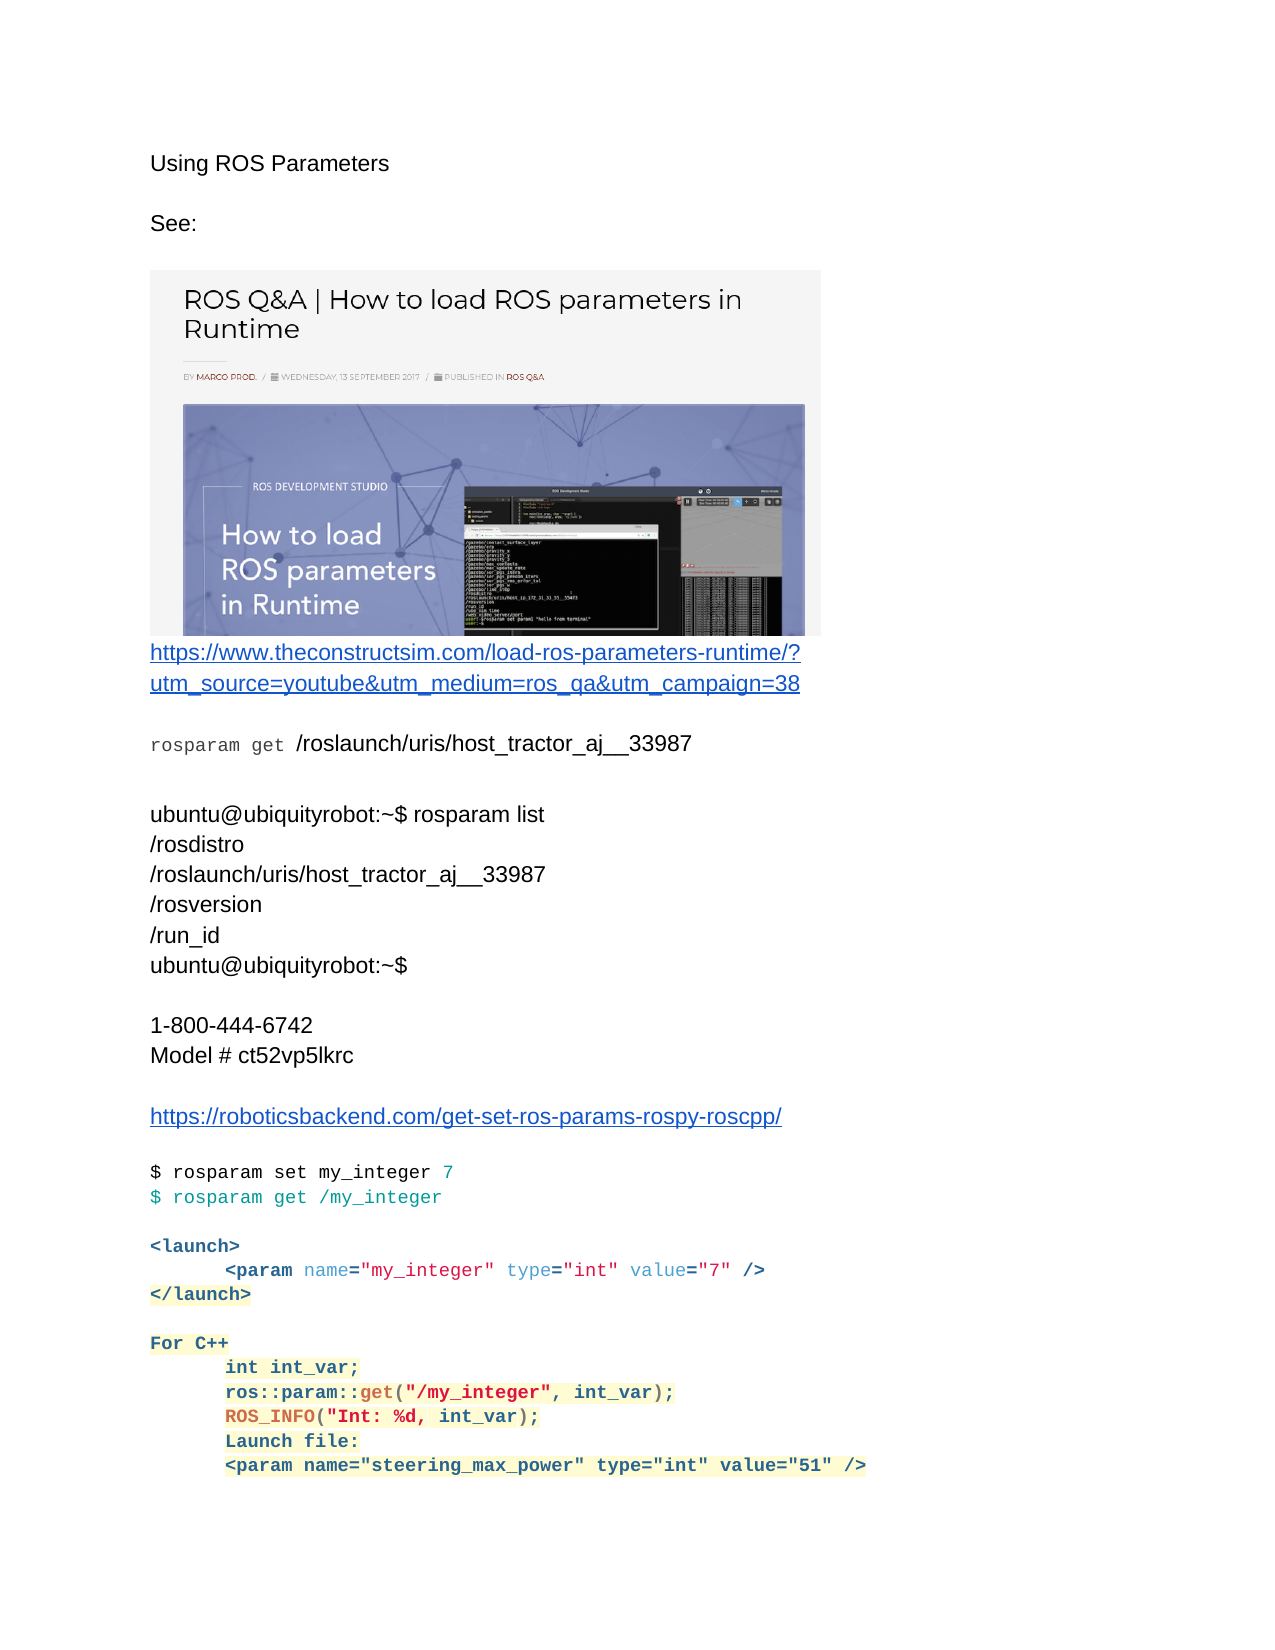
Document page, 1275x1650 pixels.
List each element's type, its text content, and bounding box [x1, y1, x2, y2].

text /roslaunch/uris/host_tractor_aj__33987 [150, 861, 1125, 887]
text Model # ct52vp5lkrc [150, 1042, 1125, 1069]
text Using ROS Parameters [150, 150, 1125, 176]
text <param name="my_integer" type="int" value="7" /> [150, 1261, 1125, 1282]
text ubuntu@ubiquityrobot:~$ rosparam list [150, 801, 1125, 827]
text /rosdistro [150, 831, 1125, 857]
picture [150, 270, 822, 636]
text ros::param::get("/my_integer", int_var); [225, 1383, 1125, 1404]
text <param name="steering_max_power" type="int" value="51" /> [225, 1456, 1125, 1477]
text ubuntu@ubiquityrobot:~$ [150, 952, 1125, 978]
text See: [150, 210, 1125, 237]
text /run_id [150, 922, 1125, 948]
text https://roboticsbackend.com/get-set-ros-params-rospy-roscpp/ [150, 1103, 1125, 1129]
text ROS_INFO("Int: %d, int_var); [225, 1407, 1125, 1428]
text Launch file: [225, 1431, 1125, 1453]
text <launch> [150, 1236, 1125, 1258]
text rosparam get /roslaunch/uris/host_tractor_aj__33987 [150, 730, 1125, 757]
text int int_var; [225, 1358, 1125, 1379]
text $ rosparam set my_integer 7 [150, 1163, 1125, 1184]
text $ rosparam get /my_integer [150, 1188, 1125, 1209]
text /rosversion [150, 891, 1125, 918]
text 1-800-444-6742 [150, 1012, 1125, 1038]
text https://www.theconstructsim.com/load-ros-parameters-runtime/?utm_source=youtube&utm_medium=ros_qa&utm_campaign=38 [150, 639, 1125, 696]
text </launch> [150, 1285, 1125, 1306]
text For C++ [150, 1334, 1125, 1355]
